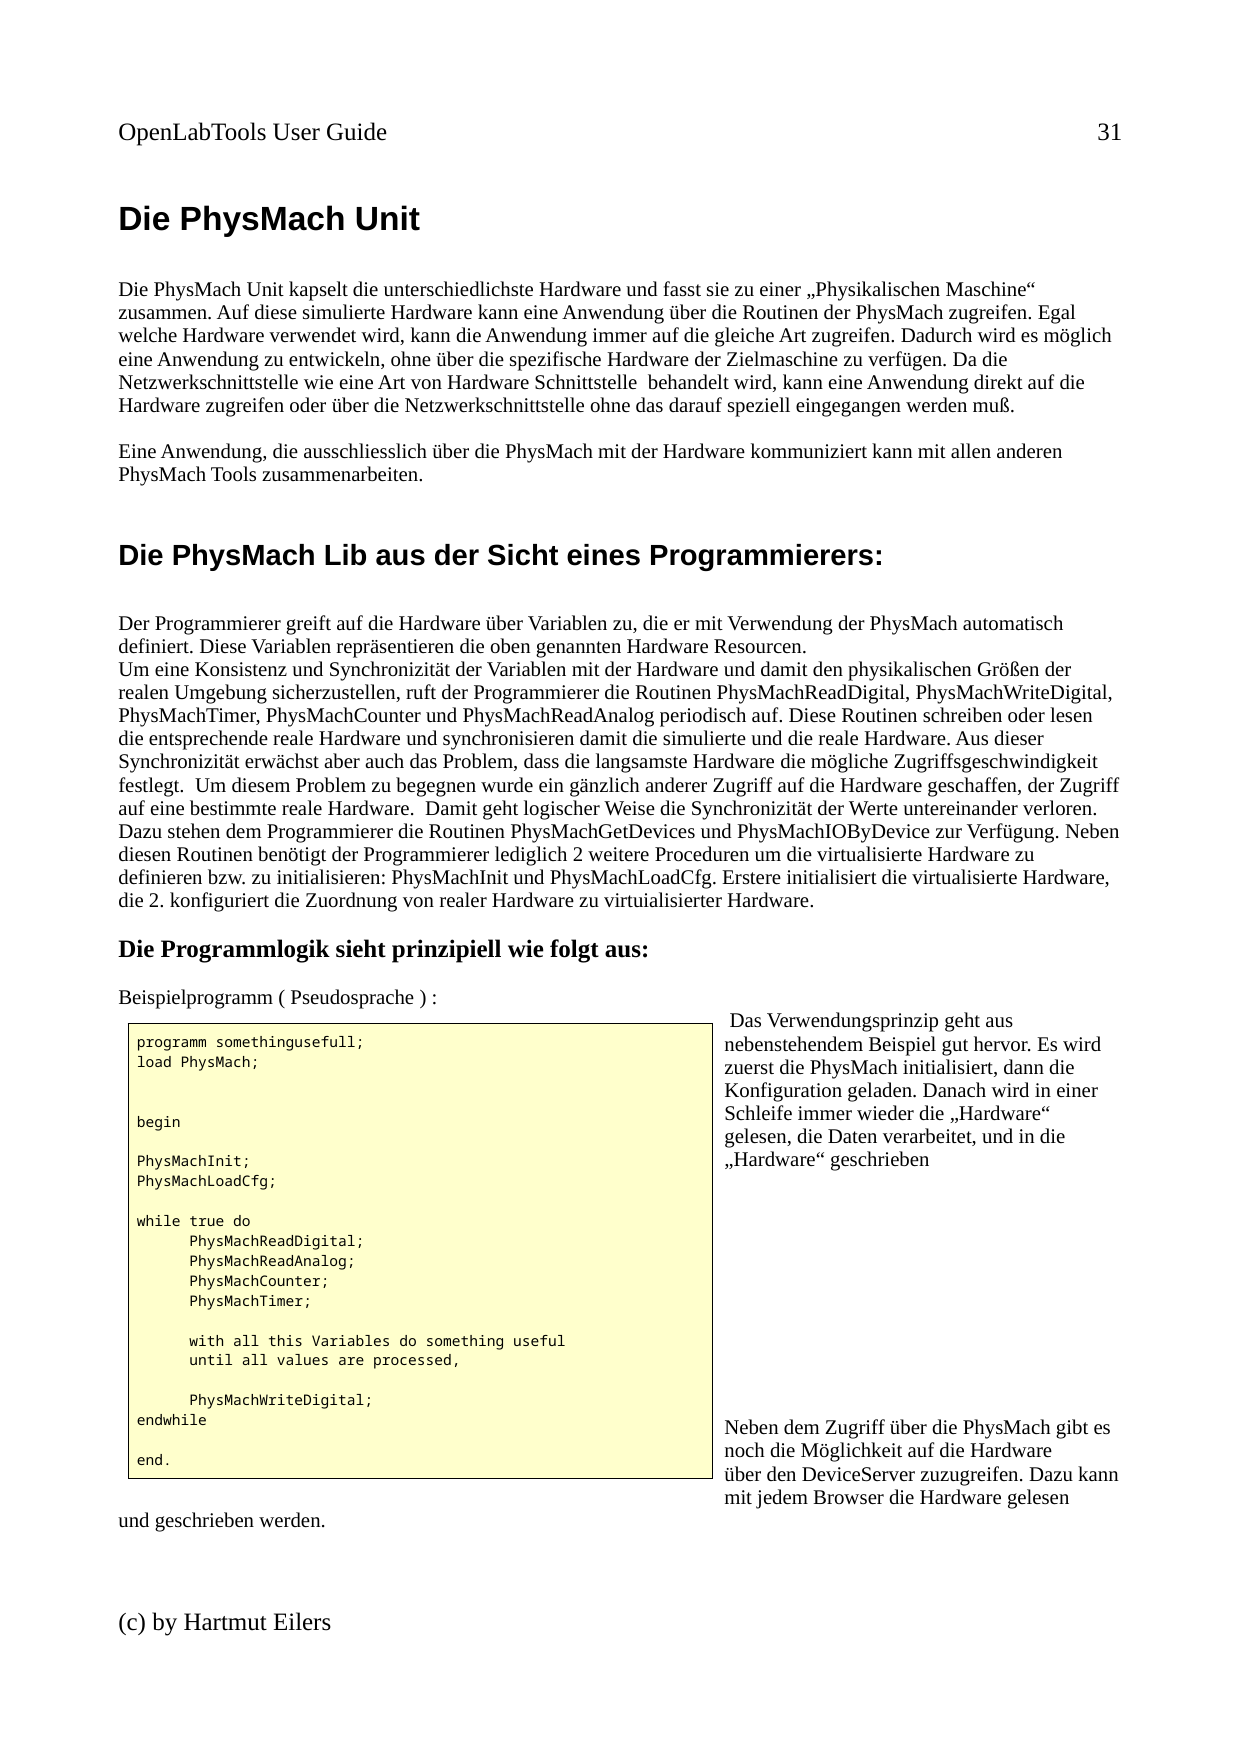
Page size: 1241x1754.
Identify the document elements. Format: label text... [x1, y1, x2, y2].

text load PhysMach; [137, 1052, 703, 1072]
text über den DeviceServer zuzugreifen. Dazu kann mit jedem Browser die Hardware gelesen [118, 1462, 1122, 1509]
text Neben dem Zugriff über die PhysMach gibt es noch die Möglichkeit auf die Hardware [713, 1416, 1122, 1462]
text PhysMachReadAnalog; [137, 1251, 703, 1271]
text Eine Anwendung, die ausschliesslich über die PhysMach mit der Hardware kommuniziert kann mit allen anderen PhysMach Tools zusammenarbeiten. [118, 440, 1122, 486]
text Das Verwendungsprinzip geht aus nebenstehendem Beispiel gut hervor. Es wird zuerst die PhysMach initialisiert, dann die Konfiguration geladen. Danach wird in einer Schleife immer wieder die „Hardware“ gelesen, die Daten verarbeitet, und in die „Hardware“ geschrieben [118, 1009, 1122, 1171]
text end. [137, 1450, 703, 1469]
text Um eine Konsistenz und Synchronizität der Variablen mit der Hardware und damit den physikalischen Größen der realen Umgebung sicherzustellen, ruft der Programmierer die Routinen PhysMachReadDigital, PhysMachWriteDigital, PhysMachTimer, PhysMachCounter und PhysMachReadAnalog periodisch auf. Diese Routinen schreiben oder lesen die entsprechende reale Hardware und synchronisieren damit die simulierte und die reale Hardware. Aus dieser Synchronizität erwächst aber auch das Problem, dass die langsamste Hardware die mögliche Zugriffsgeschwindigkeit festlegt. Um diesem Problem zu begegnen wurde ein gänzlich anderer Zugriff auf die Hardware geschaffen, der Zugriff auf eine bestimmte reale Hardware. Damit geht logischer Weise die Synchronizität der Werte untereinander verloren. Dazu stehen dem Programmierer die Routinen PhysMachGetDevices und PhysMachIOByDevice zur Verfügung. Neben diesen Routinen benötigt der Programmierer lediglich 2 weitere Proceduren um die virtualisierte Hardware zu definieren bzw. zu initialisieren: PhysMachInit und PhysMachLoadCfg. Erstere initialisiert die virtualisierte Hardware, die 2. konfiguriert die Zuordnung von realer Hardware zu virtuialisierter Hardware. [118, 658, 1122, 912]
text PhysMachTimer; [137, 1291, 703, 1310]
text Beispielprogramm ( Pseudosprache ) : [118, 986, 1122, 1009]
text Der Programmierer greift auf die Hardware über Variablen zu, die er mit Verwendung der PhysMach automatisch definiert. Diese Variablen repräsentieren die oben genannten Hardware Resourcen. [118, 612, 1122, 658]
text Die PhysMach Unit kapselt die unterschiedlichste Hardware und fasst sie zu einer „Physikalischen Maschine“ zusammen. Auf diese simulierte Hardware kann eine Anwendung über die Routinen der PhysMach zugreifen. Egal welche Hardware verwendet wird, kann die Anwendung immer auf die gleiche Art zugreifen. Dadurch wird es möglich eine Anwendung zu entwickeln, ohne über die spezifische Hardware der Zielmaschine zu verfügen. Da die Netzwerkschnittstelle wie eine Art von Hardware Schnittstelle behandelt wird, kann eine Anwendung direkt auf die Hardware zugreifen oder über die Netzwerkschnittstelle ohne das darauf speziell eingegangen werden muß. [118, 278, 1122, 417]
text und geschrieben werden. [118, 1509, 1122, 1532]
text endwhile [137, 1410, 703, 1430]
text Die Programmlogik sieht prinzipiell wie folgt aus: [118, 935, 1122, 963]
text PhysMachInit; [137, 1151, 703, 1171]
text with all this Variables do something useful [137, 1330, 703, 1350]
text until all values are processed, [137, 1350, 703, 1370]
text begin [137, 1111, 703, 1131]
subtitle Die PhysMach Unit [118, 200, 1122, 238]
subtitle Die PhysMach Lib aus der Sicht eines Programmierers: [118, 539, 1122, 571]
text PhysMachCounter; [137, 1271, 703, 1291]
text PhysMachReadDigital; [137, 1231, 703, 1251]
text programm somethingusefull; [137, 1032, 703, 1052]
text PhysMachLoadCfg; [137, 1171, 703, 1191]
text PhysMachWriteDigital; [137, 1390, 703, 1410]
text while true do [137, 1211, 703, 1231]
